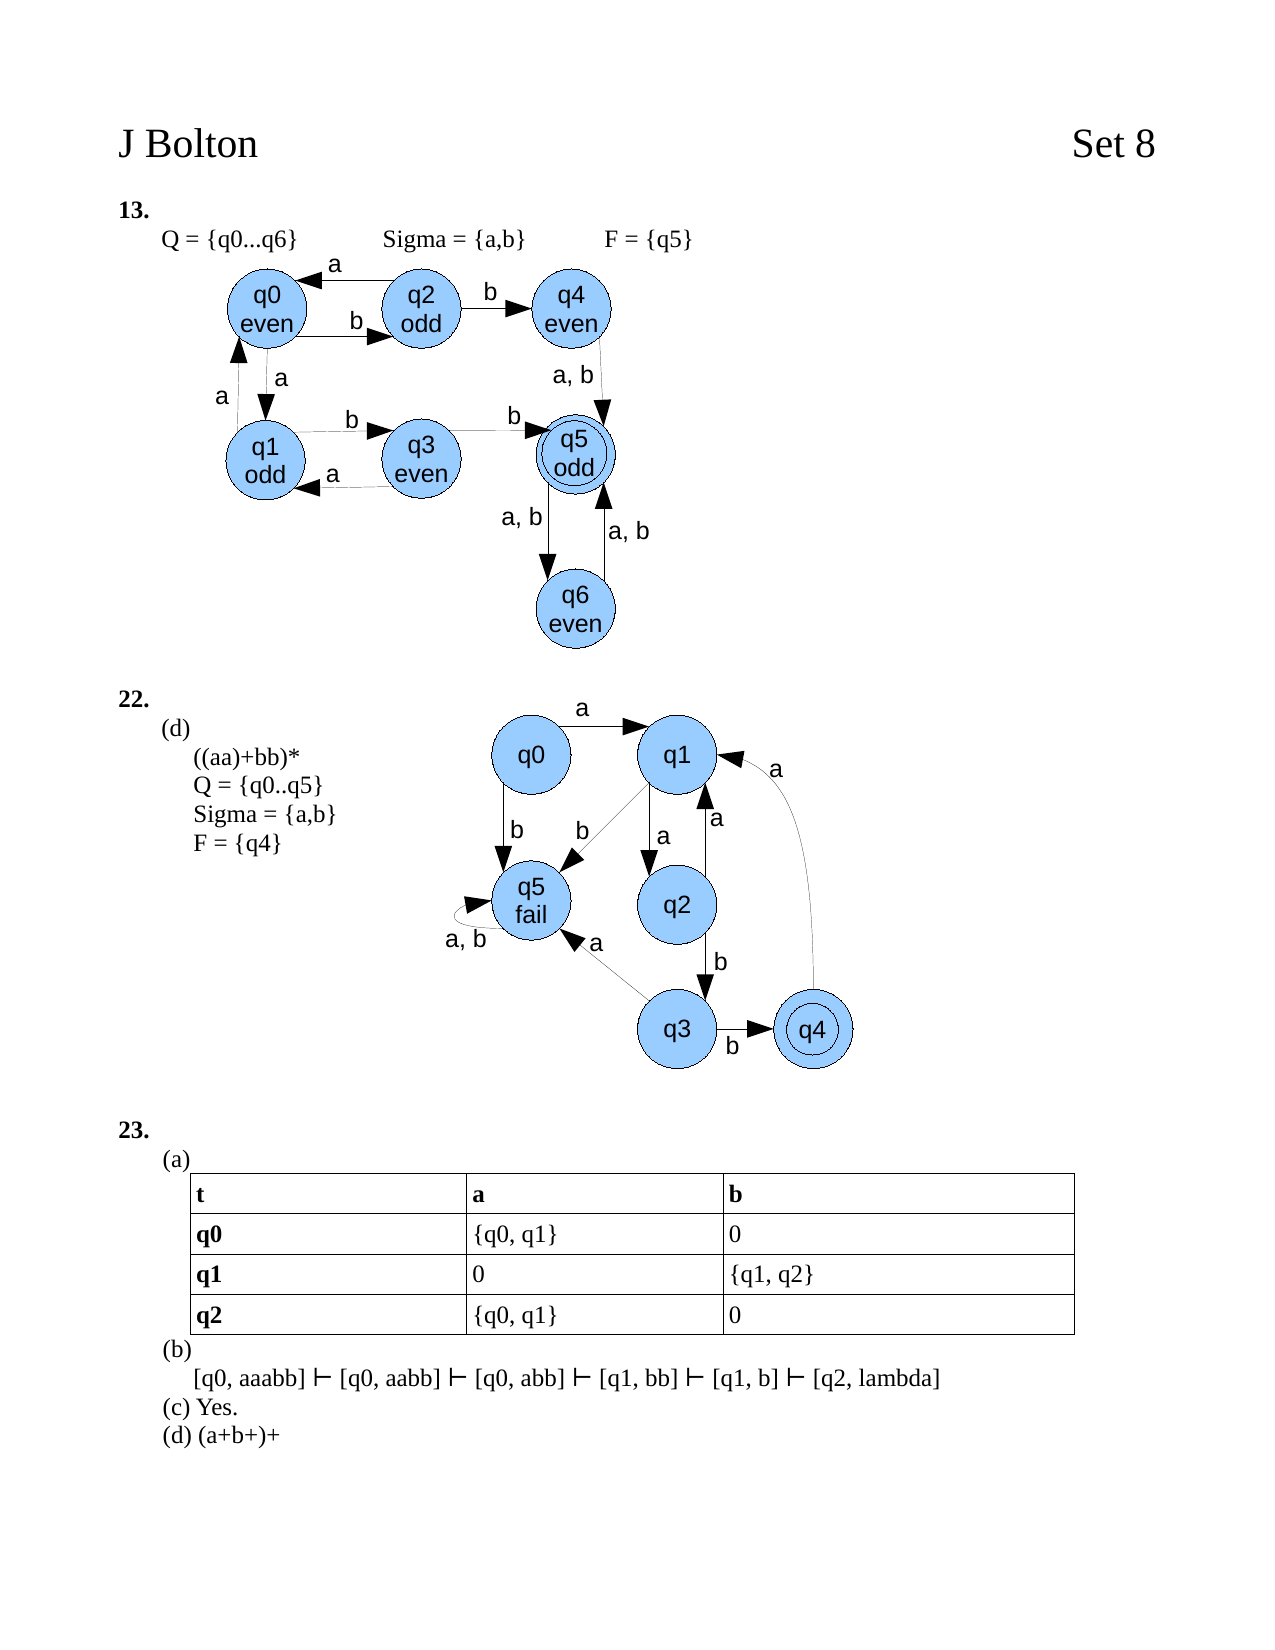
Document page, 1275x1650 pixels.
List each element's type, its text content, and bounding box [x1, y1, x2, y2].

text 13. [118, 196, 1157, 224]
text Sigma = {a,b} [605, 799, 649, 828]
text 22. [118, 684, 1157, 713]
table_cell {q0, q1} [467, 1214, 723, 1254]
text Sigma = {a,b} [193, 799, 503, 828]
table_cell q2 [191, 1295, 466, 1334]
text F = {q4} [193, 828, 503, 857]
table_cell q1 [191, 1255, 466, 1294]
text Q = {q0..q5} [650, 785, 704, 799]
text F = {q4} [706, 828, 803, 857]
text (c) Yes. [162, 1392, 1157, 1421]
text ((aa)+bb)* [568, 742, 640, 771]
table_cell 0 [467, 1255, 723, 1294]
table_cell 0 [724, 1214, 1074, 1254]
text 23. [118, 1116, 1157, 1144]
text F = {q4} [504, 828, 602, 857]
text Q = {q0..q5} [706, 771, 784, 799]
text Sigma = {a,b} [650, 799, 705, 828]
text F = {q4} [798, 828, 1157, 857]
text [q0, aaabb] ⊢ [q0, aabb] ⊢ [q0, abb] ⊢ [q1, bb] ⊢ [q1, b] ⊢ [q2, lambda] [193, 1363, 1157, 1392]
text (d) [161, 713, 1157, 742]
text Sigma = {a,b} [787, 799, 1157, 828]
text Q = {q0..q5} [193, 771, 503, 799]
text (b) [162, 1334, 1157, 1363]
table_header a [467, 1174, 723, 1213]
table_cell q0 [191, 1214, 466, 1254]
table_header t [191, 1174, 466, 1213]
text Q = {q0..q5} [765, 771, 1157, 799]
table_cell {q0, q1} [467, 1295, 723, 1334]
text Q = {q0...q6} Sigma = {a,b} F = {q5} [161, 224, 1157, 253]
text (d) (a+b+)+ [162, 1421, 1157, 1449]
table_cell {q1, q2} [724, 1255, 1074, 1294]
text ((aa)+bb)* [716, 742, 1157, 771]
text F = {q4} [650, 828, 705, 857]
text Q = {q0..q5} [504, 771, 648, 799]
table_header b [724, 1174, 1074, 1213]
text (a) [162, 1144, 1157, 1173]
text Sigma = {a,b} [504, 799, 631, 828]
text ((aa)+bb)* [193, 742, 494, 771]
text F = {q4} [579, 828, 649, 857]
text Sigma = {a,b} [706, 799, 796, 828]
table_cell 0 [724, 1295, 1074, 1334]
text ((aa)+bb)* [714, 756, 761, 771]
